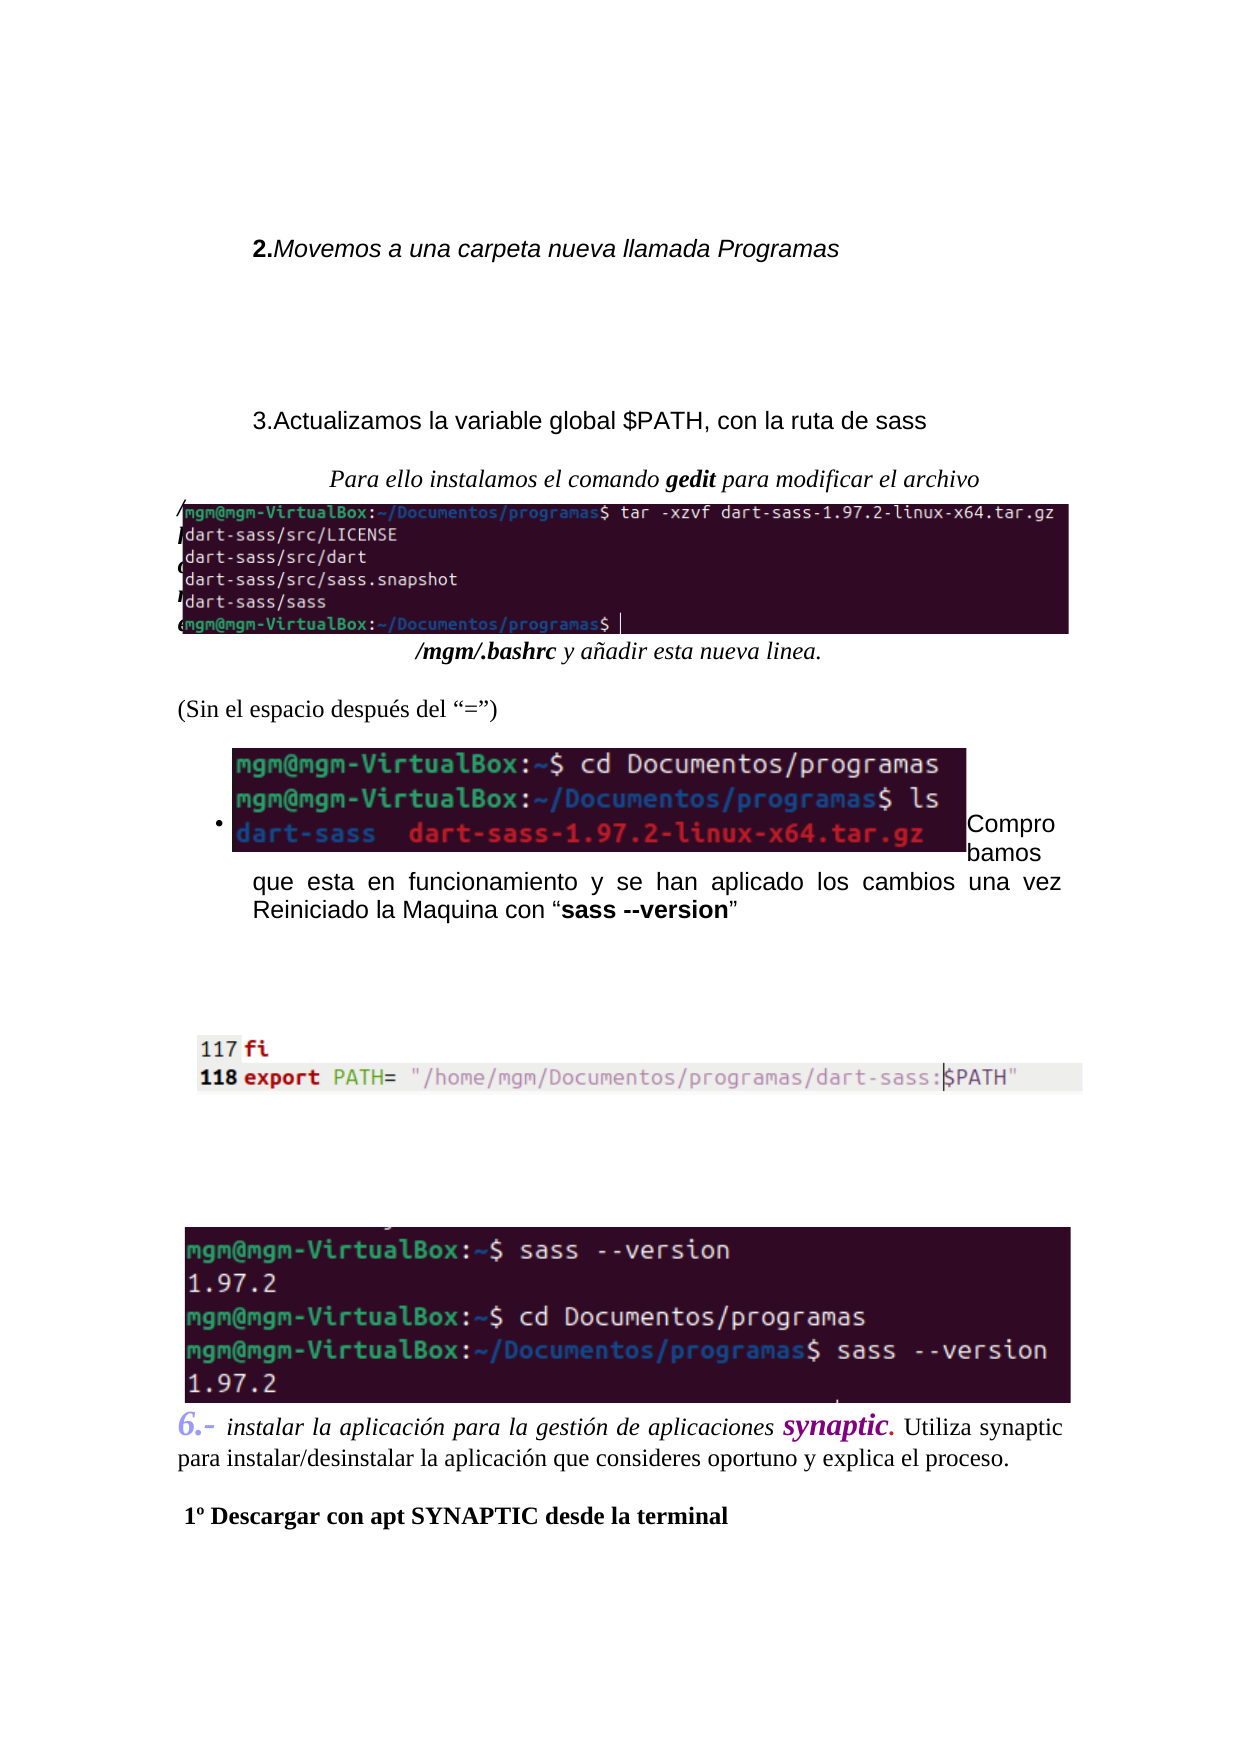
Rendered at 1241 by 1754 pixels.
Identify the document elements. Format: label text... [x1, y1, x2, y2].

list 2.Movemos a una carpeta nueva llamada Programas [215, 234, 1063, 263]
text 6.- instalar la aplicación para la gestión de aplicaciones synaptic. Utiliza synaptic para instalar/desinstalar la aplicación que consideres oportuno y explica el proceso. [177, 1355, 1063, 1472]
text Para ello instalamos el comando gedit para modificar el archivo /home/mgm/.bashrc y añadir esta nueva linea. [177, 464, 1063, 512]
list 3.Actualizamos la variable global $PATH, con la ruta de sass [215, 406, 1063, 435]
text 1º Descargar con apt SYNAPTIC desde la terminal [177, 1501, 1063, 1529]
text (Sin el espacio después del “=”) [177, 694, 1063, 723]
picture [184, 1227, 1071, 1403]
list Comprobamos que esta en funcionamiento y se han aplicado los cambios una vez Reiniciado la Maquina con “sass --version” [215, 809, 1063, 924]
text Para ello instalamos el comando gedit para modificar el archivo /home/mgm/.bashrc y añadir esta nueva linea. [177, 570, 1063, 665]
picture [232, 748, 967, 852]
picture [197, 1035, 1083, 1095]
picture [182, 504, 1069, 634]
